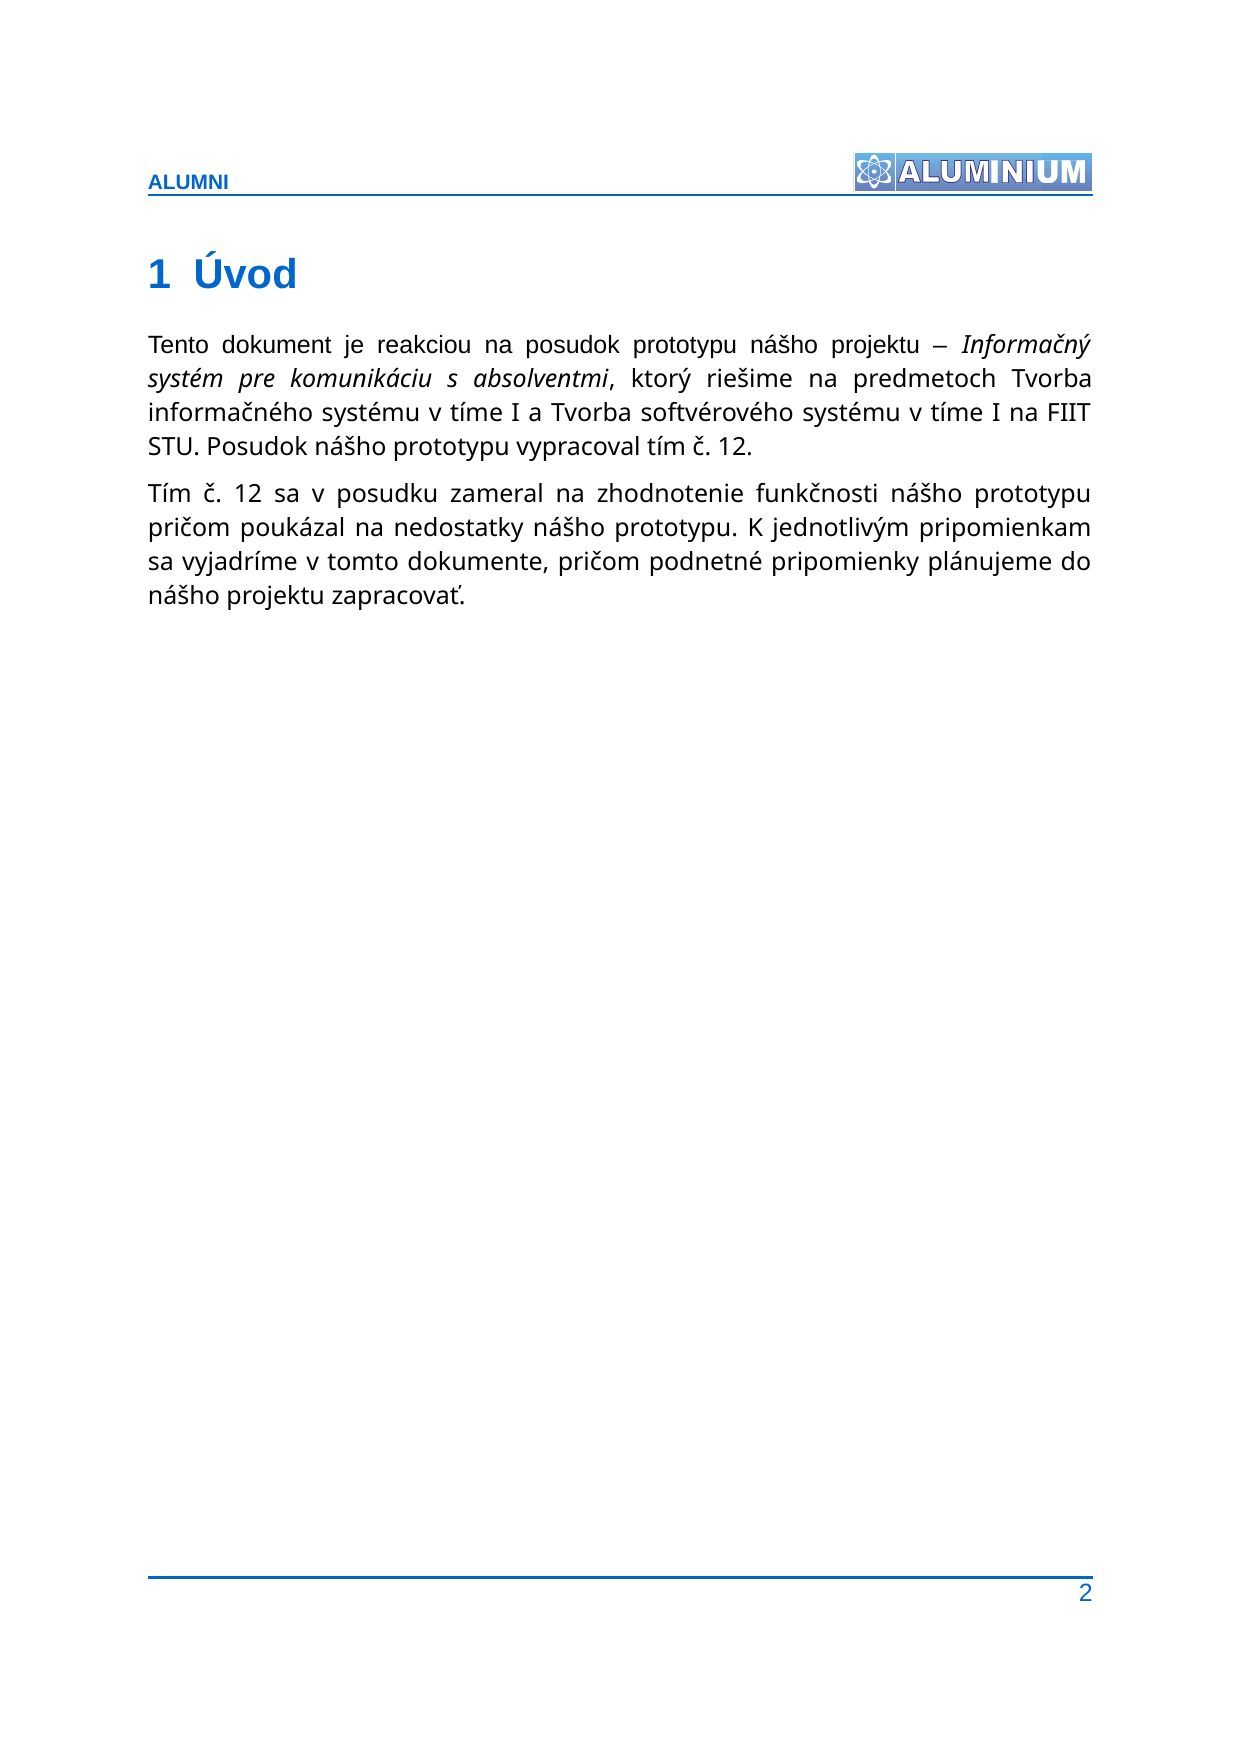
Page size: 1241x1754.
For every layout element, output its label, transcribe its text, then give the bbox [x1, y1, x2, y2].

text Tím č. 12 sa v posudku zameral na zhodnotenie funkčnosti nášho prototypu pričom poukázal na nedostatky nášho prototypu. K jednotlivým pripomienkam sa vyjadríme v tomto dokumente, pričom podnetné pripomienky plánujeme do nášho projektu zapracovať. [148, 475, 1093, 611]
subtitle Úvod [148, 250, 1093, 297]
text Tento dokument je reakciou na posudok prototypu nášho projektu – Informačný systém pre komunikáciu s absolventmi, ktorý riešime na predmetoch Tvorba informačného systému v tíme I a Tvorba softvérového systému v tíme I na FIIT STU. Posudok nášho prototypu vypracoval tím č. 12. [148, 326, 1093, 463]
